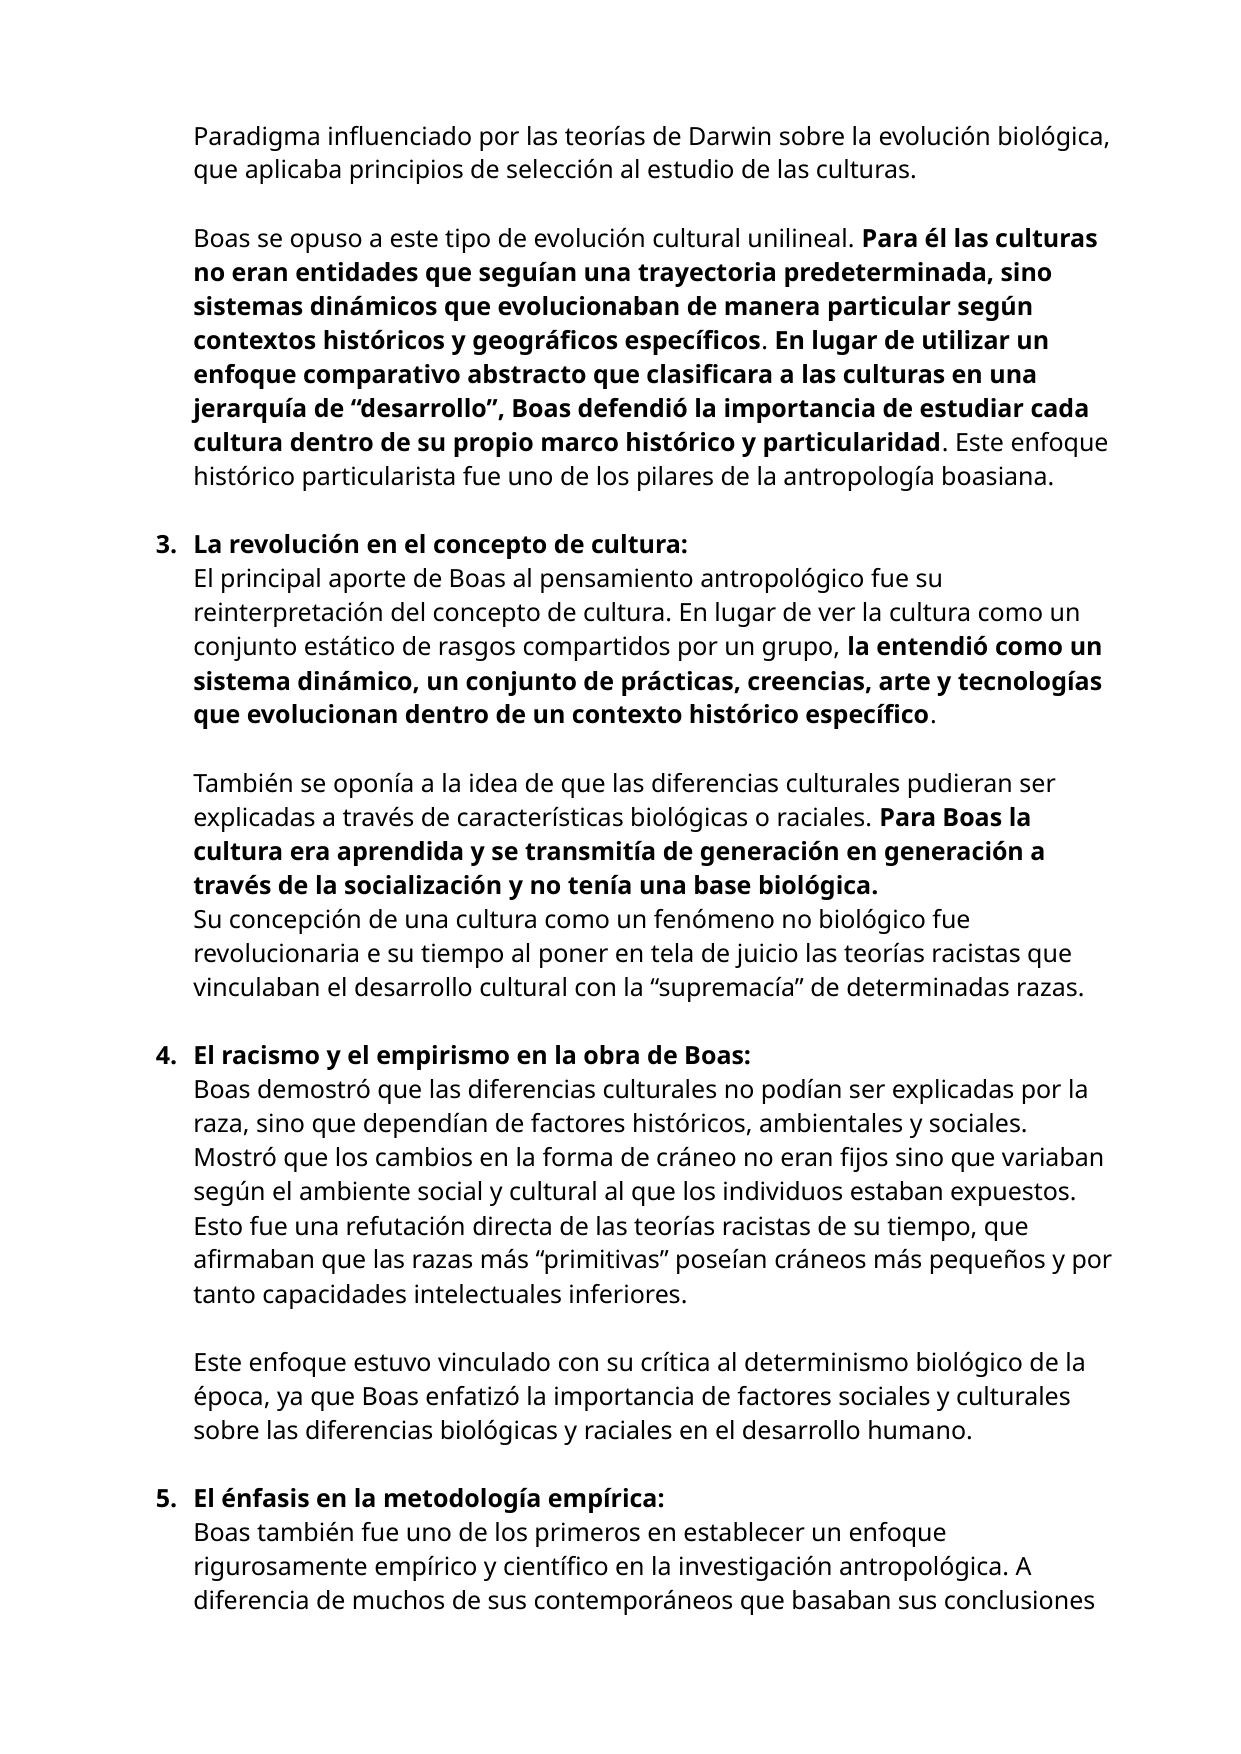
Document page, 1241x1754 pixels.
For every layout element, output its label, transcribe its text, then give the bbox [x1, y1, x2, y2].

list El racismo y el empirismo en la obra de Boas: Boas demostró que las diferencias culturales no podían ser explicadas por la raza, sino que dependían de factores históricos, ambientales y sociales. Mostró que los cambios en la forma de cráneo no eran fijos sino que variaban según el ambiente social y cultural al que los individuos estaban expuestos. Esto fue una refutación directa de las teorías racistas de su tiempo, que afirmaban que las razas más “primitivas” poseían cráneos más pequeños y por tanto capacidades intelectuales inferiores. Este enfoque estuvo vinculado con su crítica al determinismo biológico de la época, ya que Boas enfatizó la importancia de factores sociales y culturales sobre las diferencias biológicas y raciales en el desarrollo humano. [156, 1038, 1122, 1481]
list La revolución en el concepto de cultura: El principal aporte de Boas al pensamiento antropológico fue su reinterpretación del concepto de cultura. En lugar de ver la cultura como un conjunto estático de rasgos compartidos por un grupo, la entendió como un sistema dinámico, un conjunto de prácticas, creencias, arte y tecnologías que evolucionan dentro de un contexto histórico específico. También se oponía a la idea de que las diferencias culturales pudieran ser explicadas a través de características biológicas o raciales. Para Boas la cultura era aprendida y se transmitía de generación en generación a través de la socialización y no tenía una base biológica. Su concepción de una cultura como un fenómeno no biológico fue revolucionaria e su tiempo al poner en tela de juicio las teorías racistas que vinculaban el desarrollo cultural con la “supremacía” de determinadas razas. [156, 527, 1122, 1038]
list El énfasis en la metodología empírica: Boas también fue uno de los primeros en establecer un enfoque rigurosamente empírico y científico en la investigación antropológica. A diferencia de muchos de sus contemporáneos que basaban sus conclusiones [156, 1481, 1122, 1617]
list Paradigma influenciado por las teorías de Darwin sobre la evolución biológica, que aplicaba principios de selección al estudio de las culturas. Boas se opuso a este tipo de evolución cultural unilineal. Para él las culturas no eran entidades que seguían una trayectoria predeterminada, sino sistemas dinámicos que evolucionaban de manera particular según contextos históricos y geográficos específicos. En lugar de utilizar un enfoque comparativo abstracto que clasificara a las culturas en una jerarquía de “desarrollo”, Boas defendió la importancia de estudiar cada cultura dentro de su propio marco histórico y particularidad. Este enfoque histórico particularista fue uno de los pilares de la antropología boasiana. [156, 118, 1122, 527]
